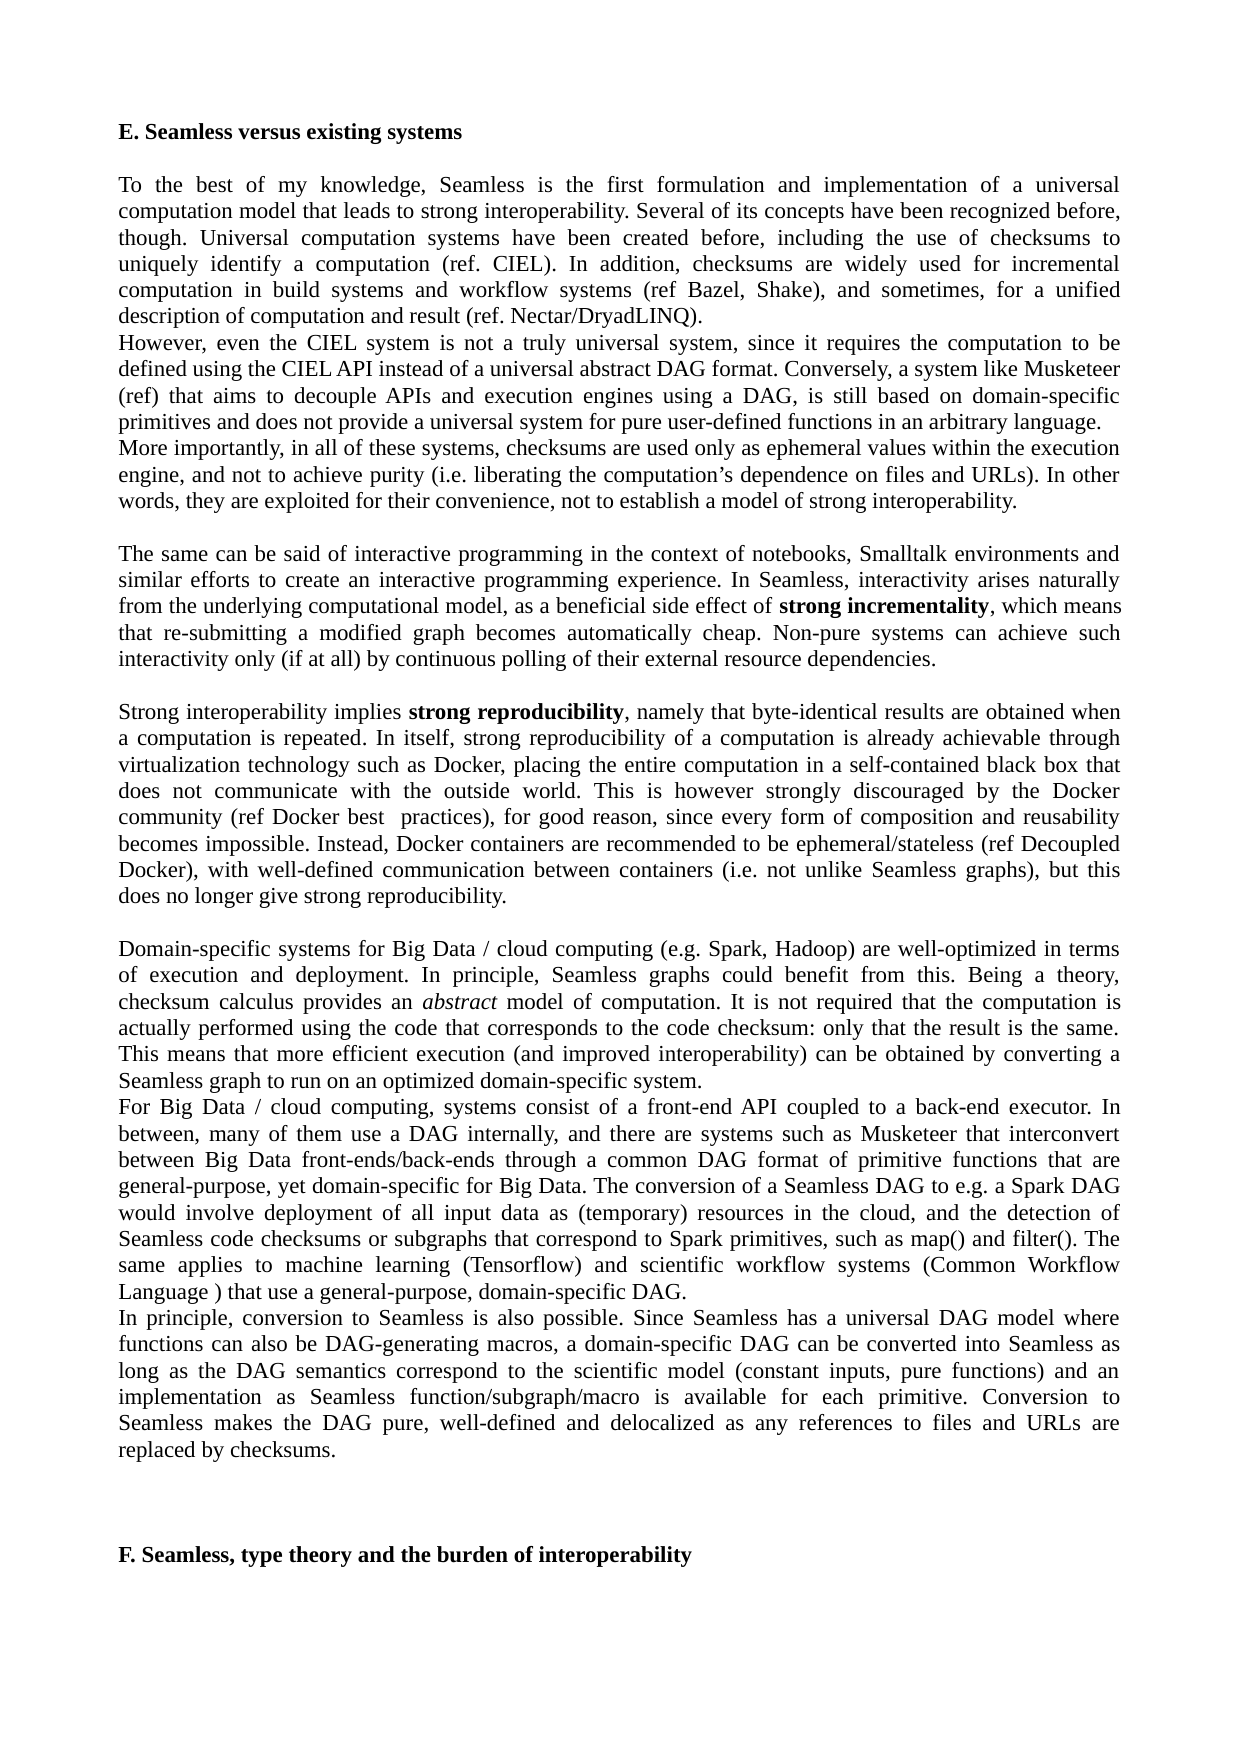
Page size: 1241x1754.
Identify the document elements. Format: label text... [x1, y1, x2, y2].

text In principle, conversion to Seamless is also possible. Since Seamless has a universal DAG model where functions can also be DAG-generating macros, a domain-specific DAG can be converted into Seamless as long as the DAG semantics correspond to the scientific model (constant inputs, pure functions) and an implementation as Seamless function/subgraph/macro is available for each primitive. Conversion to Seamless makes the DAG pure, well-defined and delocalized as any references to files and URLs are replaced by checksums. [118, 1304, 1122, 1462]
text More importantly, in all of these systems, checksums are used only as ephemeral values within the execution engine, and not to achieve purity (i.e. liberating the computation’s dependence on files and URLs). In other words, they are exploited for their convenience, not to establish a model of strong interoperability. [118, 434, 1122, 513]
text E. Seamless versus existing systems [118, 118, 1122, 144]
text The same can be said of interactive programming in the context of notebooks, Smalltalk environments and similar efforts to create an interactive programming experience. In Seamless, interactivity arises naturally from the underlying computational model, as a beneficial side effect of strong incrementality, which means that re-submitting a modified graph becomes automatically cheap. Non-pure systems can achieve such interactivity only (if at all) by continuous polling of their external resource dependencies. [118, 540, 1122, 672]
text F. Seamless, type theory and the burden of interoperability [118, 1541, 1122, 1568]
text To the best of my knowledge, Seamless is the first formulation and implementation of a universal computation model that leads to strong interoperability. Several of its concepts have been recognized before, though. Universal computation systems have been created before, including the use of checksums to uniquely identify a computation (ref. CIEL). In addition, checksums are widely used for incremental computation in build systems and workflow systems (ref Bazel, Shake), and sometimes, for a unified description of computation and result (ref. Nectar/DryadLINQ). [118, 171, 1122, 329]
text For Big Data / cloud computing, systems consist of a front-end API coupled to a back-end executor. In between, many of them use a DAG internally, and there are systems such as Musketeer that interconvert between Big Data front-ends/back-ends through a common DAG format of primitive functions that are general-purpose, yet domain-specific for Big Data. The conversion of a Seamless DAG to e.g. a Spark DAG would involve deployment of all input data as (temporary) resources in the cloud, and the detection of Seamless code checksums or subgraphs that correspond to Spark primitives, such as map() and filter(). The same applies to machine learning (Tensorflow) and scientific workflow systems (Common Workflow Language ) that use a general-purpose, domain-specific DAG. [118, 1093, 1122, 1304]
text However, even the CIEL system is not a truly universal system, since it requires the computation to be defined using the CIEL API instead of a universal abstract DAG format. Conversely, a system like Musketeer (ref) that aims to decouple APIs and execution engines using a DAG, is still based on domain-specific primitives and does not provide a universal system for pure user-defined functions in an arbitrary language. [118, 329, 1122, 434]
text Strong interoperability implies strong reproducibility, namely that byte-identical results are obtained when a computation is repeated. In itself, strong reproducibility of a computation is already achievable through virtualization technology such as Docker, placing the entire computation in a self-contained black box that does not communicate with the outside world. This is however strongly discouraged by the Docker community (ref Docker best practices), for good reason, since every form of composition and reusability becomes impossible. Instead, Docker containers are recommended to be ephemeral/stateless (ref Decoupled Docker), with well-defined communication between containers (i.e. not unlike Seamless graphs), but this does no longer give strong reproducibility. [118, 698, 1122, 909]
text Domain-specific systems for Big Data / cloud computing (e.g. Spark, Hadoop) are well-optimized in terms of execution and deployment. In principle, Seamless graphs could benefit from this. Being a theory, checksum calculus provides an abstract model of computation. It is not required that the computation is actually performed using the code that corresponds to the code checksum: only that the result is the same. This means that more efficient execution (and improved interoperability) can be obtained by converting a Seamless graph to run on an optimized domain-specific system. [118, 935, 1122, 1093]
